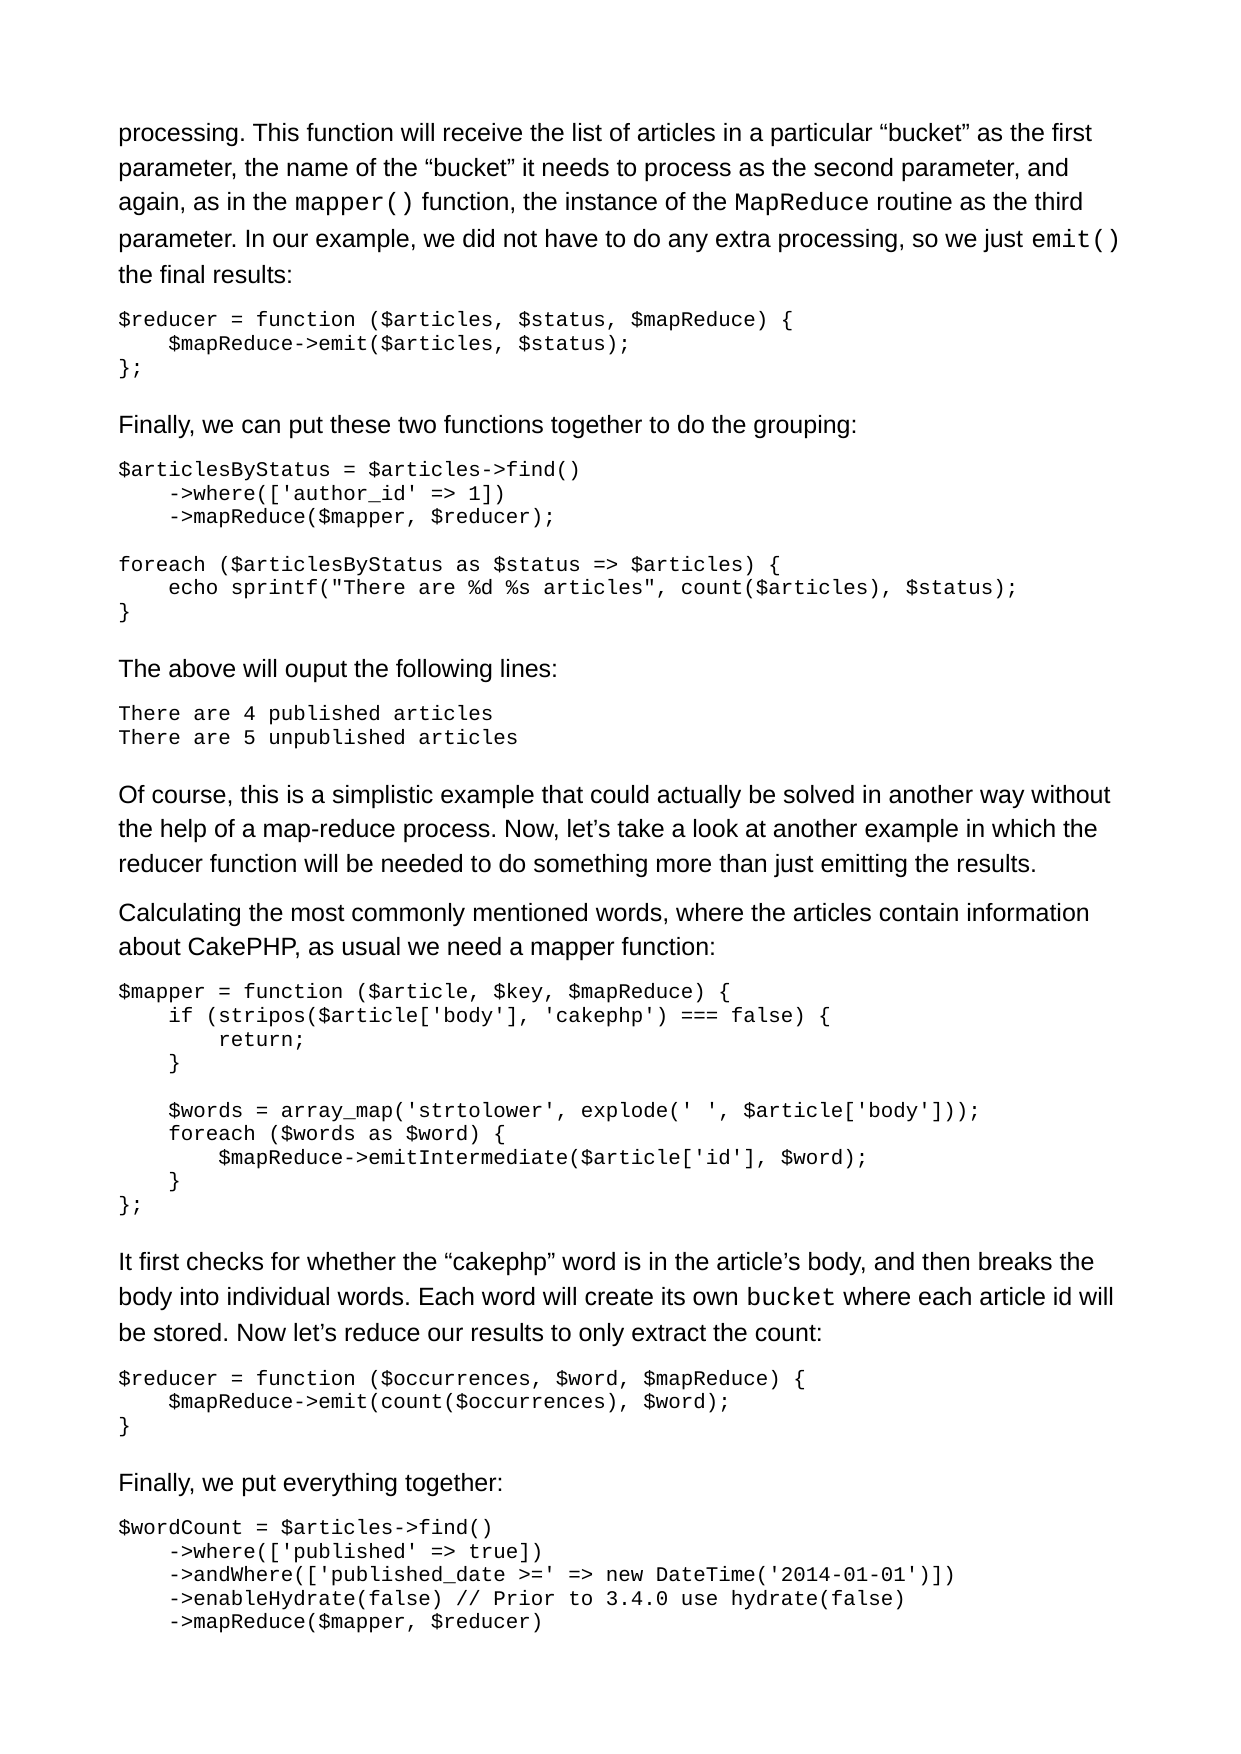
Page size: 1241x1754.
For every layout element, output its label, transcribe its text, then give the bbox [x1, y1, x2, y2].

text processing. This function will receive the list of articles in a particular “bucket” as the first parameter, the name of the “bucket” it needs to process as the second parameter, and again, as in the mapper() function, the instance of the MapReduce routine as the third parameter. In our example, we did not have to do any extra processing, so we just emit() the final results: [118, 118, 1122, 289]
text $mapper = function ($article, $key, $mapReduce) { [118, 981, 1122, 1005]
text Finally, we can put these two functions together to do the grouping: [118, 410, 1122, 439]
text } [118, 1052, 1122, 1076]
text $articlesByStatus = $articles->find() [118, 459, 1122, 483]
text There are 5 unpublished articles [118, 727, 1122, 750]
text return; [118, 1029, 1122, 1052]
text }; [118, 357, 1122, 380]
text Finally, we put everything together: [118, 1468, 1122, 1497]
text $mapReduce->emit(count($occurrences), $word); [118, 1391, 1122, 1415]
text $mapReduce->emitIntermediate($article['id'], $word); [118, 1147, 1122, 1171]
text ->andWhere(['published_date >=' => new DateTime('2014-01-01')]) [118, 1564, 1122, 1588]
text foreach ($articlesByStatus as $status => $articles) { [118, 553, 1122, 577]
text There are 4 published articles [118, 703, 1122, 727]
text echo sprintf("There are %d %s articles", count($articles), $status); [118, 577, 1122, 601]
text $words = array_map('strtolower', explode(' ', $article['body'])); [118, 1099, 1122, 1123]
text foreach ($words as $word) { [118, 1123, 1122, 1147]
text ->where(['published' => true]) [118, 1541, 1122, 1564]
text It first checks for whether the “cakephp” word is in the article’s body, and then breaks the body into individual words. Each word will create its own bucket where each article id will be stored. Now let’s reduce our results to only extract the count: [118, 1247, 1122, 1347]
text The above will ouput the following lines: [118, 654, 1122, 683]
text $reducer = function ($articles, $status, $mapReduce) { [118, 309, 1122, 333]
text ->mapReduce($mapper, $reducer) [118, 1612, 1122, 1635]
text $reducer = function ($occurrences, $word, $mapReduce) { [118, 1367, 1122, 1391]
text }; [118, 1194, 1122, 1218]
text ->where(['author_id' => 1]) [118, 483, 1122, 506]
text Of course, this is a simplistic example that could actually be solved in another way without the help of a map-reduce process. Now, let’s take a look at another example in which the reducer function will be needed to do something more than just emitting the results. [118, 780, 1122, 877]
text $mapReduce->emit($articles, $status); [118, 333, 1122, 357]
text ->mapReduce($mapper, $reducer); [118, 506, 1122, 530]
text $wordCount = $articles->find() [118, 1517, 1122, 1541]
text } [118, 601, 1122, 624]
text ->enableHydrate(false) // Prior to 3.4.0 use hydrate(false) [118, 1588, 1122, 1612]
text } [118, 1415, 1122, 1438]
text if (stripos($article['body'], 'cakephp') === false) { [118, 1005, 1122, 1029]
text Calculating the most commonly mentioned words, where the articles contain information about CakePHP, as usual we need a mapper function: [118, 898, 1122, 961]
text } [118, 1171, 1122, 1194]
